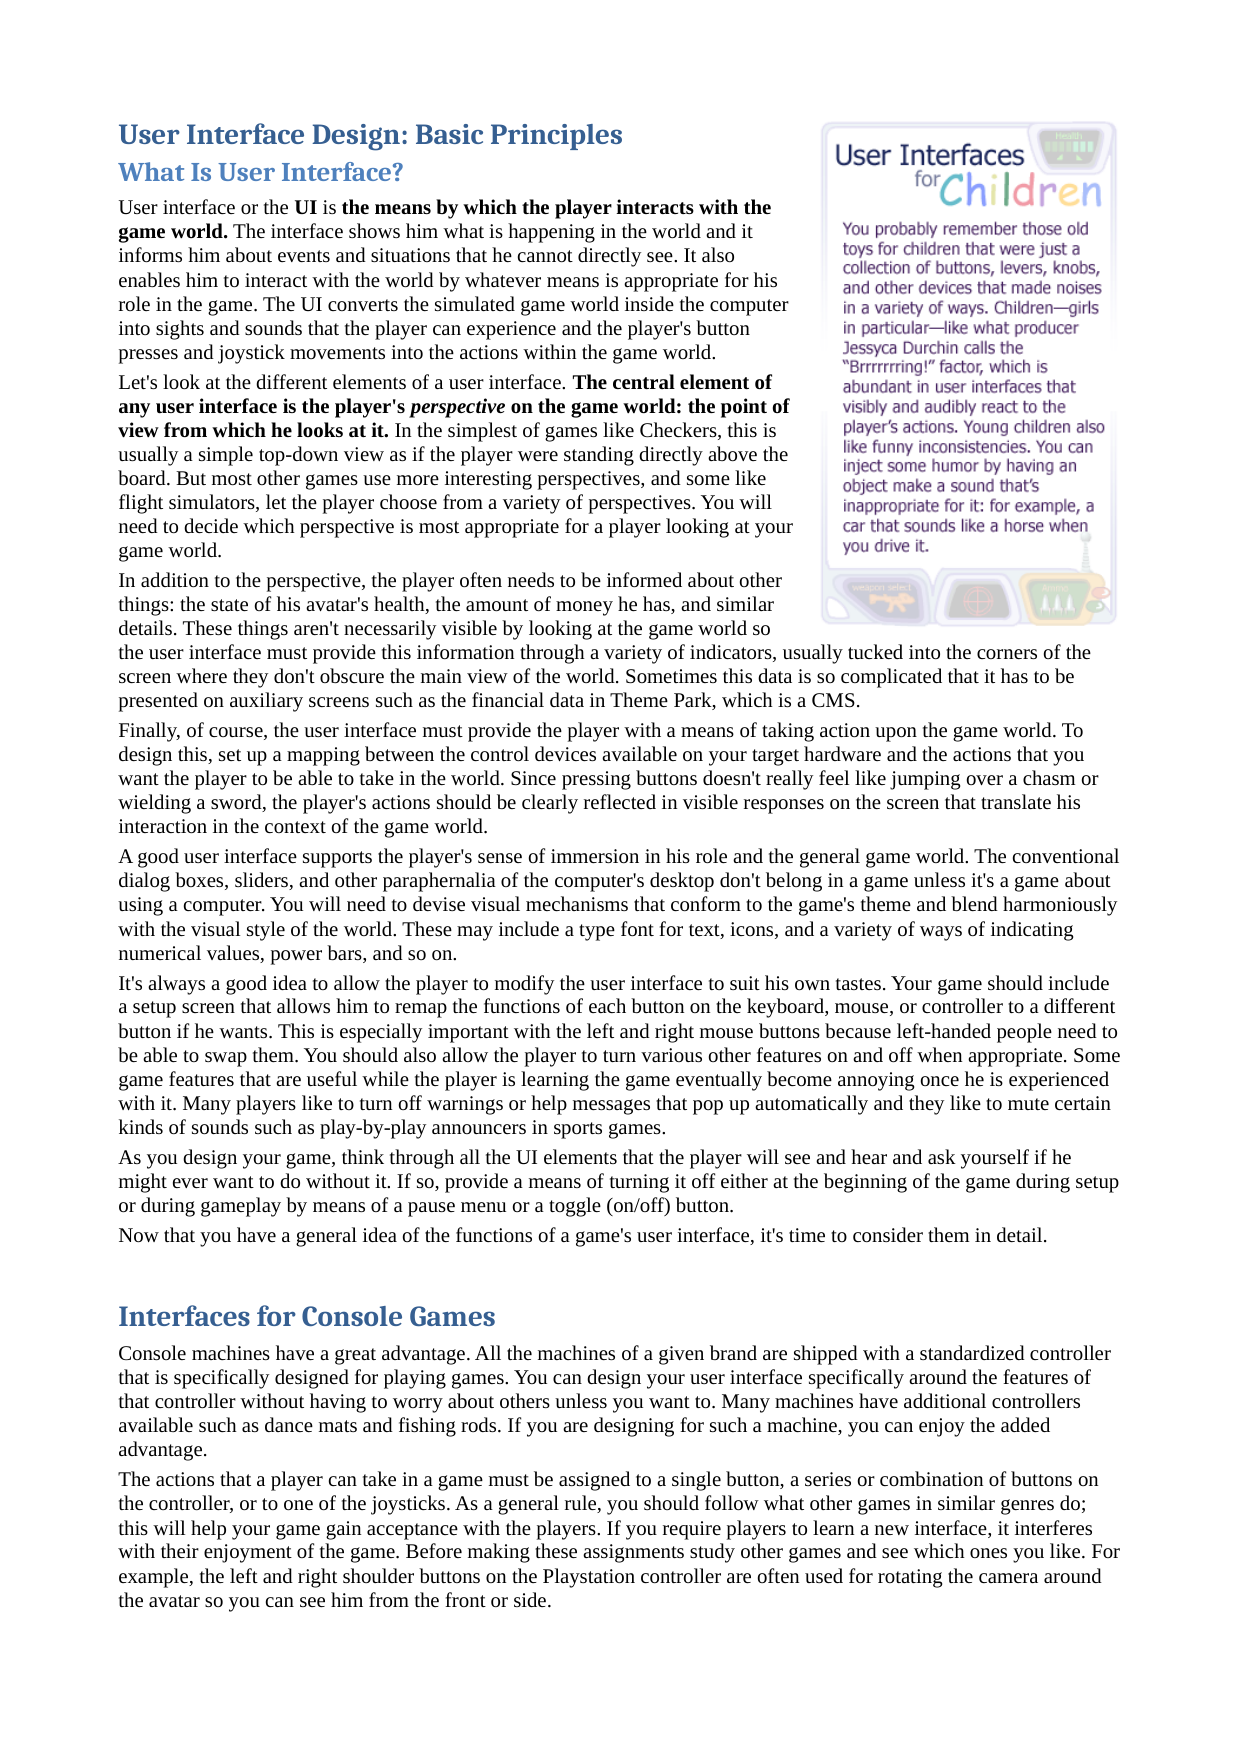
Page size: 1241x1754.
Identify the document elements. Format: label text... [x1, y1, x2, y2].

text User interface or the UI is the means by which the player interacts with the game world. The interface shows him what is happening in the world and it informs him about events and situations that he cannot directly see. It also enables him to interact with the world by whatever means is appropriate for his role in the game. The UI converts the simulated game world inside the computer into sights and sounds that the player can experience and the player's button presses and joystick movements into the actions within the game world. [118, 195, 816, 364]
subtitle User Interface Design: Basic Principles [118, 118, 816, 152]
text In addition to the perspective, the player often needs to be informed about other things: the state of his avatar's health, the amount of money he has, and similar details. These things aren't necessarily visible by looking at the game world so the user interface must provide this information through a variety of indicators, usually tucked into the corners of the screen where they don't obscure the main view of the world. Sometimes this data is so complicated that it has to be presented on auxiliary screens such as the financial data in Theme Park, which is a CMS. [118, 568, 1122, 712]
text The actions that a player can take in a game must be assigned to a single button, a series or combination of buttons on the controller, or to one of the joysticks. As a general rule, you should follow what other games in similar genres do; this will help your game gain acceptance with the players. If you require players to learn a new interface, it interferes with their enjoyment of the game. Before making these assignments study other games and see which ones you like. For example, the left and right shoulder buttons on the Playstation controller are often used for rotating the camera around the avatar so you can see him from the front or side. [118, 1467, 1122, 1612]
text Let's look at the different elements of a user interface. The central element of any user interface is the player's perspective on the game world: the point of view from which he looks at it. In the simplest of games like Checkers, this is usually a simple top-down view as if the player were standing directly above the board. But most other games use more interesting perspectives, and some like flight simulators, let the player choose from a variety of perspectives. You will need to decide which perspective is most appropriate for a player looking at your game world. [118, 369, 816, 562]
text Finally, of course, the user interface must provide the player with a means of taking action upon the game world. To design this, set up a mapping between the control devices available on your target hardware and the actions that you want the player to be able to take in the world. Since pressing buttons doesn't really feel like jumping over a chasm or wielding a sword, the player's actions should be clearly reflected in visible responses on the screen that translate his interaction in the context of the game world. [118, 718, 1122, 838]
text Console machines have a great advantage. All the machines of a given brand are shipped with a standardized controller that is specifically designed for playing games. You can design your user interface specifically around the features of that controller without having to worry about others unless you want to. Many machines have additional controllers available such as dance mats and fishing rods. If you are designing for such a machine, you can enjoy the added advantage. [118, 1341, 1122, 1461]
text As you design your game, think through all the UI elements that the player will see and hear and ask yourself if he might ever want to do without it. If so, provide a means of turning it off either at the beginning of the game during setup or during gameplay by means of a pause menu or a toggle (on/off) button. [118, 1145, 1122, 1217]
text Now that you have a general idea of the functions of a game's user interface, it's time to consider them in detail. [118, 1223, 1122, 1247]
text A good user interface supports the player's sense of immersion in his role and the general game world. The conventional dialog boxes, sliders, and other paraphernalia of the computer's desktop don't belong in a game unless it's a game about using a computer. You will need to devise visual mechanisms that conform to the game's theme and blend harmoniously with the visual style of the world. These may include a type font for text, icons, and a variety of ways of indicating numerical values, power bars, and so on. [118, 844, 1122, 964]
picture [816, 118, 1122, 633]
subtitle Interfaces for Console Games [118, 1300, 1122, 1333]
subtitle What Is User Interface? [118, 157, 816, 188]
text It's always a good idea to allow the player to modify the user interface to suit his own tastes. Your game should include a setup screen that allows him to remap the functions of each button on the keyboard, mouse, or controller to a different button if he wants. This is especially important with the left and right mouse buttons because left-handed people need to be able to swap them. You should also allow the player to turn various other features on and off when appropriate. Some game features that are useful while the player is learning the game eventually become annoying once he is experienced with it. Many players like to turn off warnings or help messages that pop up automatically and they like to mute certain kinds of sounds such as play-by-play announcers in sports games. [118, 970, 1122, 1139]
